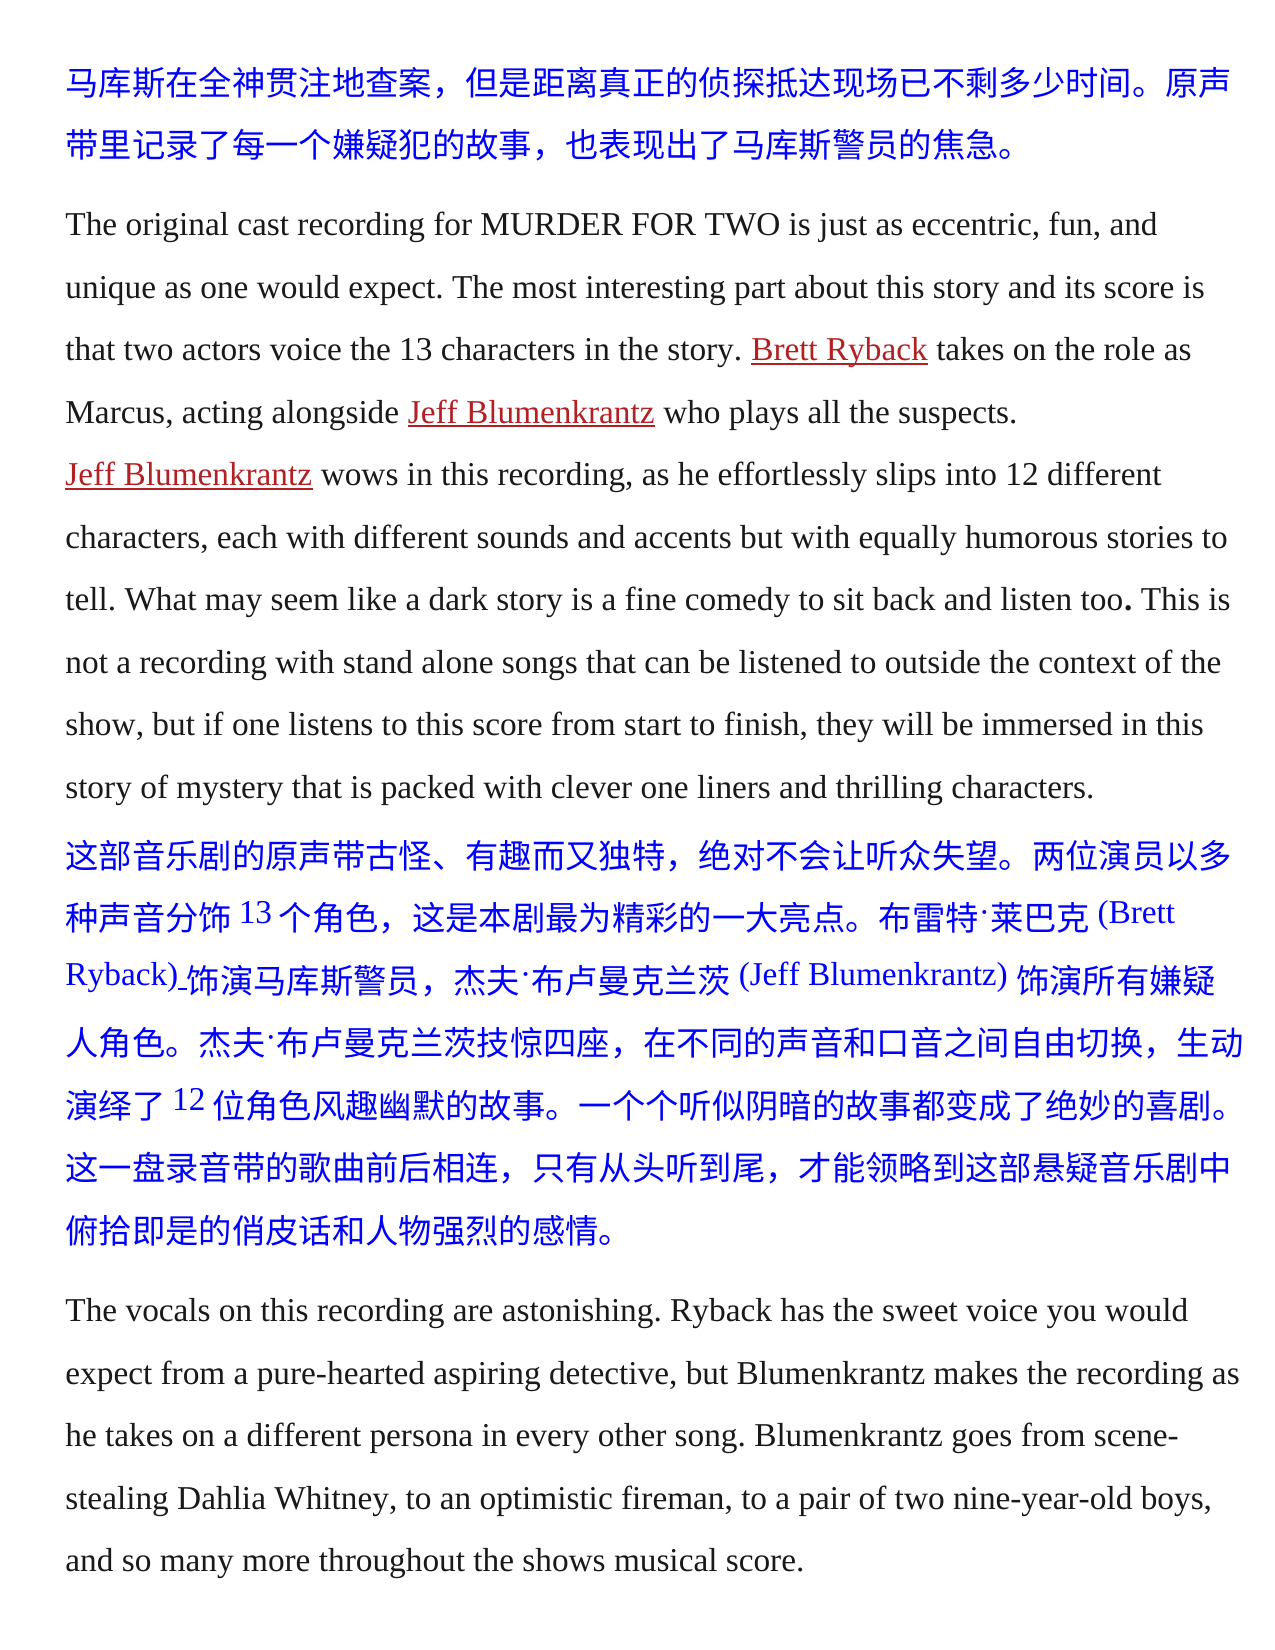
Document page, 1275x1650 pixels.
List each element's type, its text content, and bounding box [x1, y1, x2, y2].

text The original cast recording for MURDER FOR TWO is just as eccentric, fun, and unique as one would expect. The most interesting part about this story and its score is that two actors voice the 13 characters in the story. Brett Ryback takes on the role as Marcus, acting alongside Jeff Blumenkrantz who plays all the suspects. [65, 205, 1247, 455]
text 这部音乐剧的原声带古怪、有趣而又独特，绝对不会让听众失望。两位演员以多种声音分饰13个角色，这是本剧最为精彩的一大亮点。布雷特·莱巴克 (Brett Ryback) 饰演马库斯警员，杰夫·布卢曼克兰茨 (Jeff Blumenkrantz) 饰演所有嫌疑人角色。杰夫·布卢曼克兰茨技惊四座，在不同的声音和口音之间自由切换，生动演绎了12位角色风趣幽默的故事。一个个听似阴暗的故事都变成了绝妙的喜剧。这一盘录音带的歌曲前后相连，只有从头听到尾，才能领略到这部悬疑音乐剧中俯拾即是的俏皮话和人物强烈的感情。 [65, 830, 1247, 1267]
text The vocals on this recording are astonishing. Ryback has the sweet voice you would expect from a pure-hearted aspiring detective, but Blumenkrantz makes the recording as he takes on a different persona in every other song. Blumenkrantz goes from scene-stealing Dahlia Whitney, to an optimistic fireman, to a pair of two nine-year-old boys, and so many more throughout the shows musical score. [65, 1291, 1247, 1603]
text Jeff Blumenkrantz wows in this recording, as he effortlessly slips into 12 different characters, each with different sounds and accents but with equally humorous stories to tell. What may seem like a dark story is a fine comedy to sit back and listen too. This is not a recording with stand alone songs that can be listened to outside the context of the show, but if one listens to this score from start to finish, they will be immersed in this story of mystery that is packed with clever one liners and thrilling characters. [65, 455, 1247, 830]
text 马库斯在全神贯注地查案，但是距离真正的侦探抵达现场已不剩多少时间。原声带里记录了每一个嫌疑犯的故事，也表现出了马库斯警员的焦急。 [65, 56, 1247, 181]
